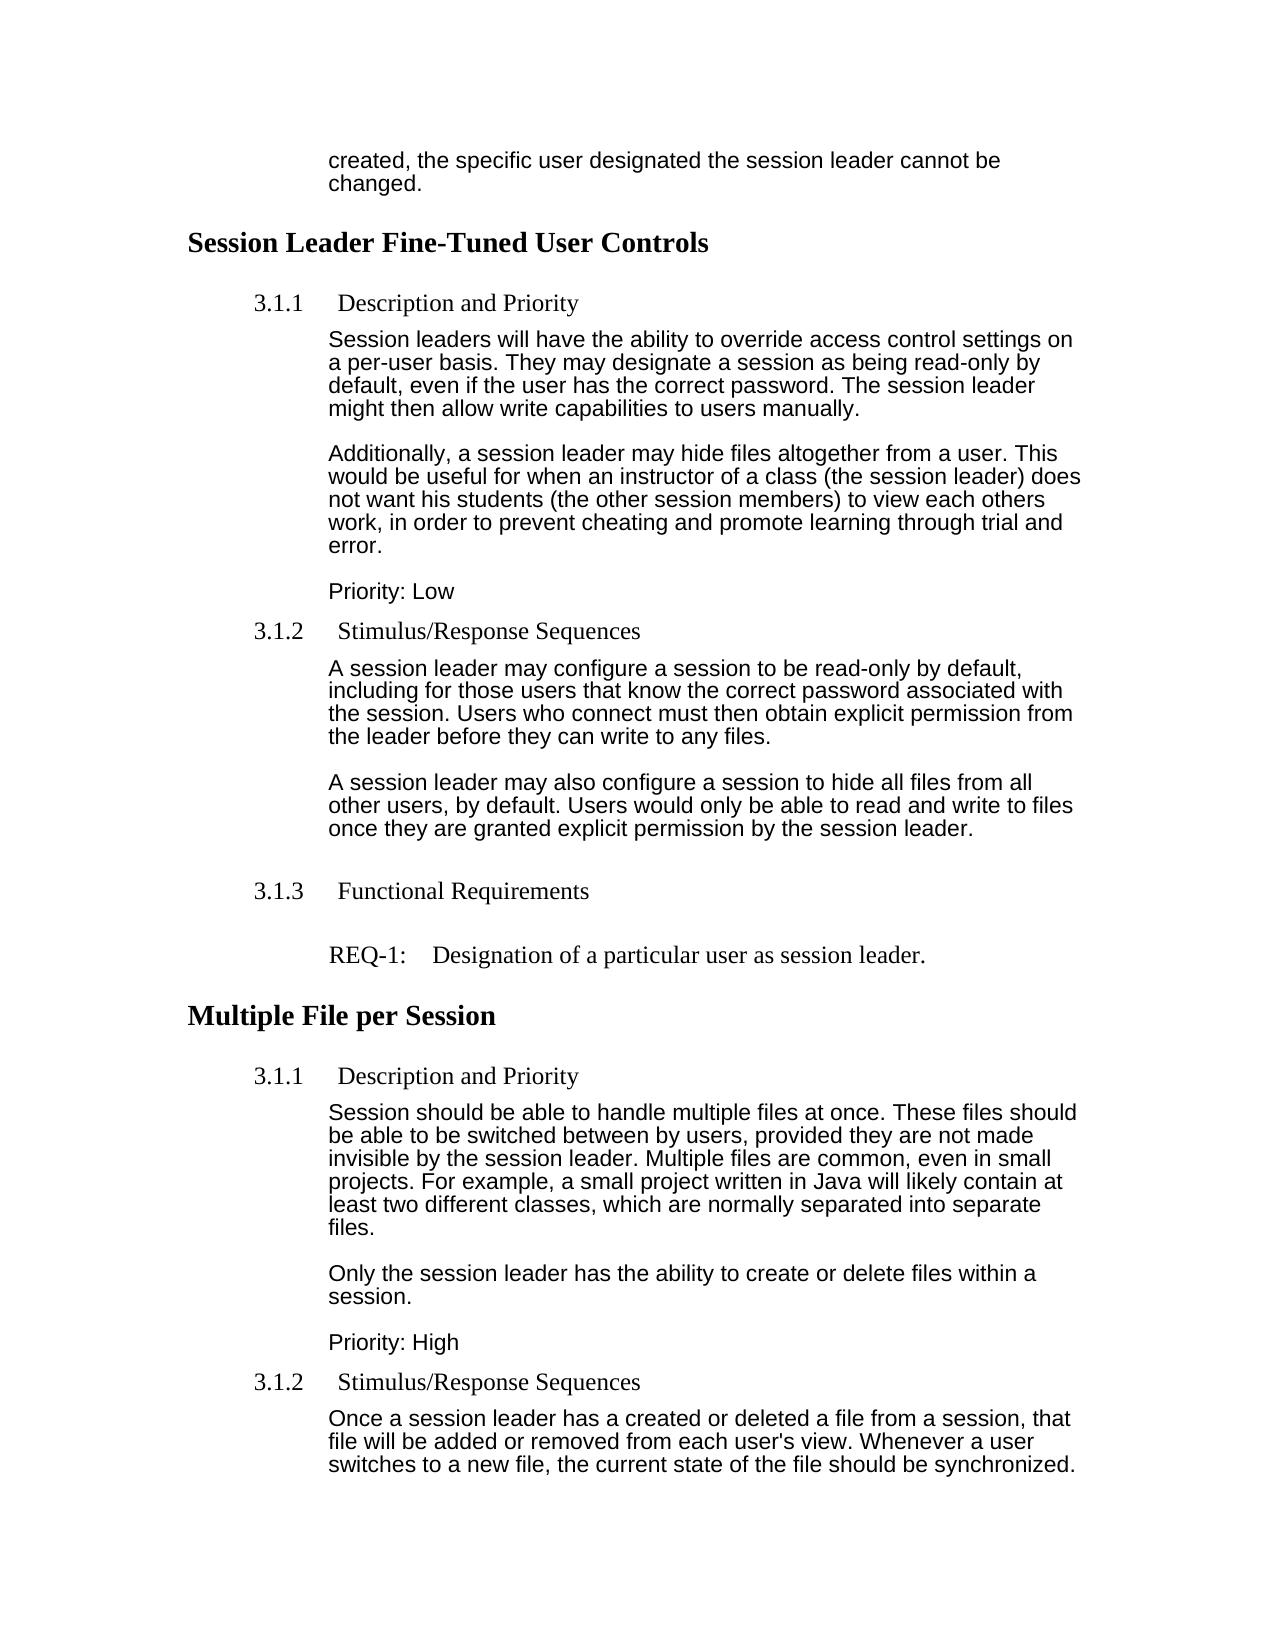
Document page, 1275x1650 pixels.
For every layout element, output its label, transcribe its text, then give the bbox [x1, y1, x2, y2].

text 3.1.1 Description and Priority [253, 288, 1087, 316]
text Session leaders will have the ability to override access control settings on a per-user basis. They may designate a session as being read-only by default, even if the user has the correct password. The session leader might then allow write capabilities to users manually. [328, 329, 1087, 421]
text 3.1.2 Stimulus/Response Sequences [253, 1367, 1087, 1396]
subtitle Multiple File per Session [187, 998, 1087, 1032]
text Once a session leader has a created or deleted a file from a session, that file will be added or removed from each user's view. Whenever a user switches to a new file, the current state of the file should be synchronized. [328, 1408, 1087, 1477]
text Priority: High [328, 1332, 1087, 1354]
text A session leader may also configure a session to hide all files from all other users, by default. Users would only be able to read and write to files once they are granted explicit permission by the session leader. [328, 772, 1087, 841]
text 3.1.1 Description and Priority [253, 1061, 1087, 1090]
text 3.1.2 Stimulus/Response Sequences [253, 616, 1087, 645]
text Additionally, a session leader may hide files altogether from a user. This would be useful for when an instructor of a class (the session leader) does not want his students (the other session members) to view each others work, in order to prevent cheating and promote learning through trial and error. [328, 443, 1087, 558]
text created, the specific user designated the session leader cannot be changed. [328, 150, 1087, 196]
text A session leader may configure a session to be read-only by default, including for those users that know the correct password associated with the session. Users who connect must then obtain explicit permission from the leader before they can write to any files. [328, 658, 1087, 749]
text Only the session leader has the ability to create or delete files within a session. [328, 1263, 1087, 1309]
subtitle Session Leader Fine-Tuned User Controls [187, 225, 1087, 258]
text Priority: Low [328, 581, 1087, 604]
text Session should be able to handle multiple files at once. These files should be able to be switched between by users, provided they are not made invisible by the session leader. Multiple files are common, even in small projects. For example, a small project written in Java will likely contain at least two different classes, which are normally separated into separate files. [328, 1102, 1087, 1240]
text REQ-1: Designation of a particular user as session leader. [328, 941, 1087, 969]
text 3.1.3 Functional Requirements [253, 876, 1087, 905]
